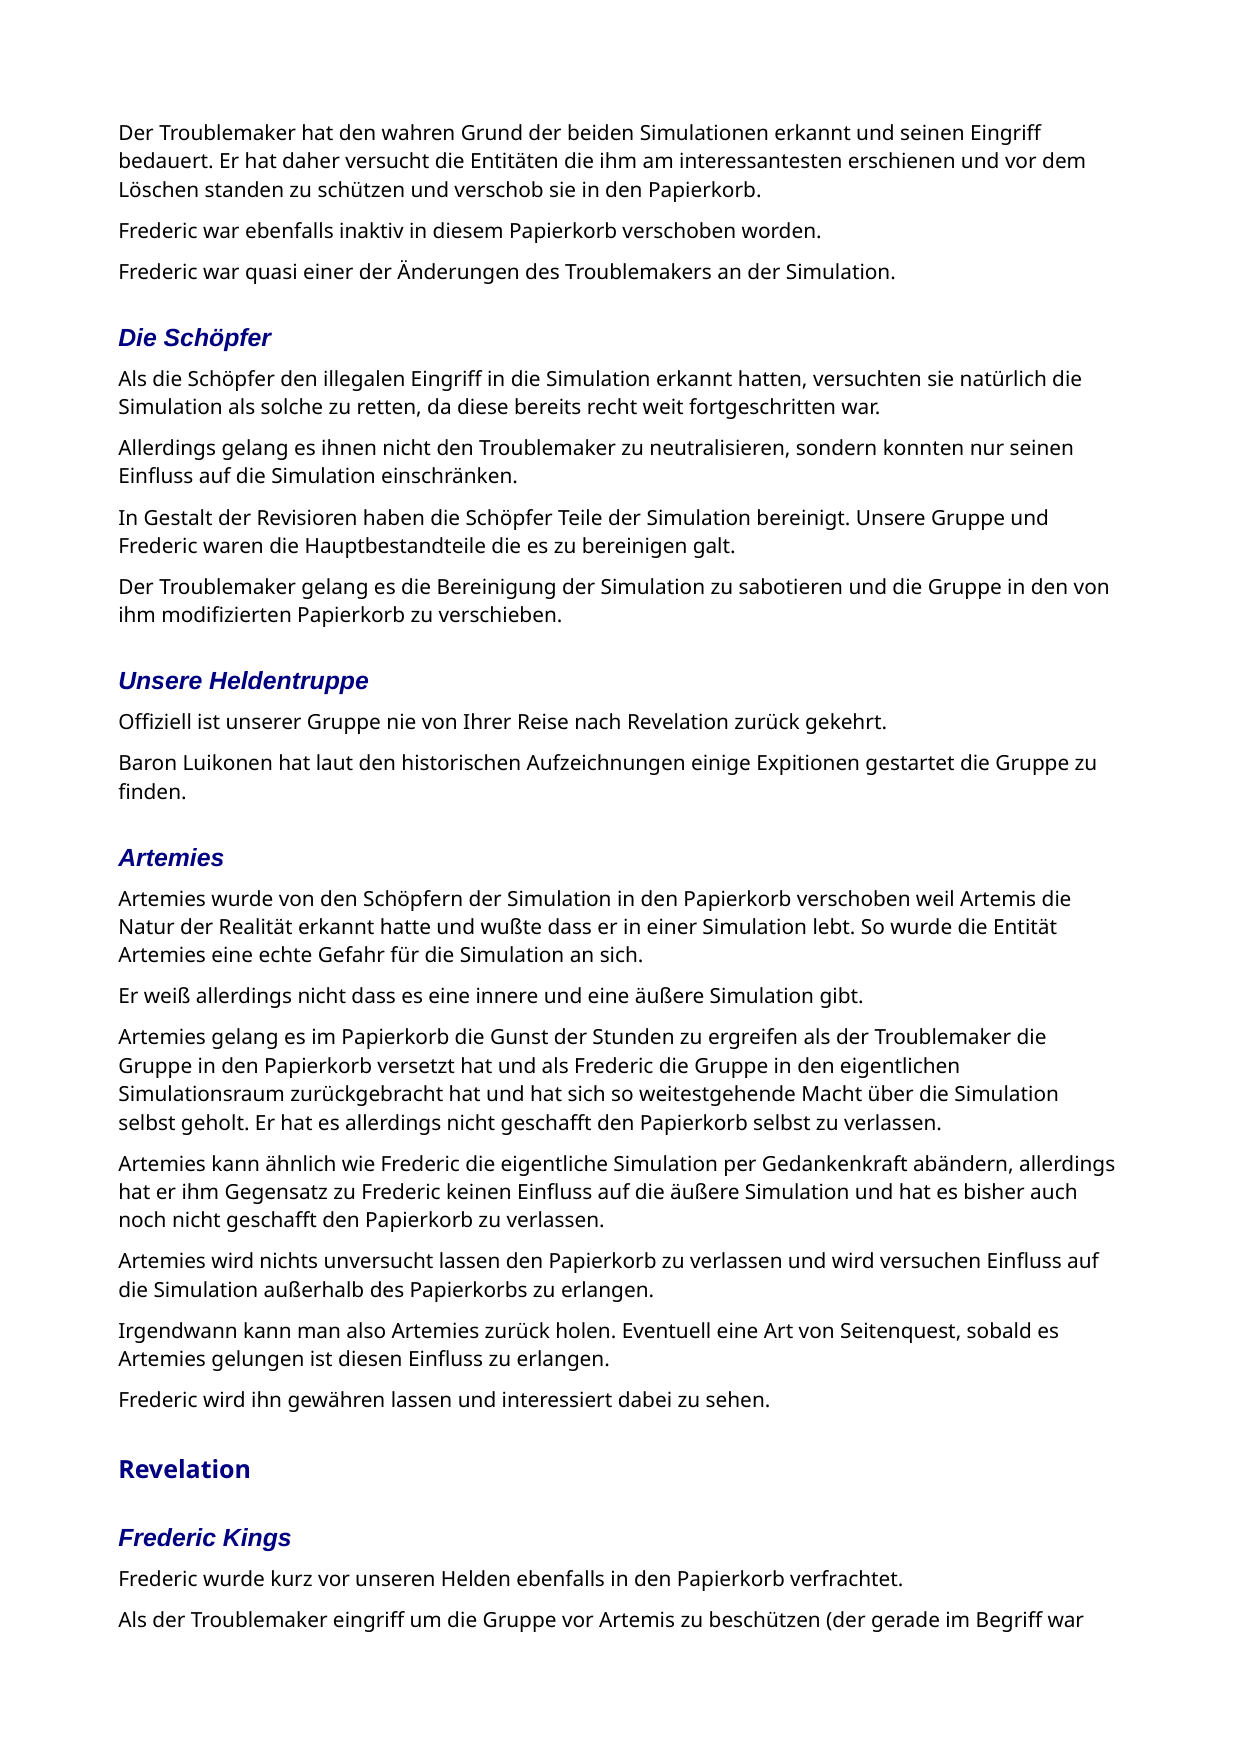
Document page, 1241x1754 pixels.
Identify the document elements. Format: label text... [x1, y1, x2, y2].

text Der Troublemaker gelang es die Bereinigung der Simulation zu sabotieren und die Gruppe in den von ihm modifizierten Papierkorb zu verschieben. [118, 572, 1122, 629]
text Frederic war quasi einer der Änderungen des Troublemakers an der Simulation. [118, 257, 1122, 285]
text Der Troublemaker hat den wahren Grund der beiden Simulationen erkannt und seinen Eingriff bedauert. Er hat daher versucht die Entitäten die ihm am interessantesten erschienen und vor dem Löschen standen zu schützen und verschob sie in den Papierkorb. [118, 118, 1122, 203]
text Frederic wurde kurz vor unseren Helden ebenfalls in den Papierkorb verfrachtet. [118, 1564, 1122, 1592]
subtitle Revelation [118, 1451, 1122, 1485]
text Artemies gelang es im Papierkorb die Gunst der Stunden zu ergreifen als der Troublemaker die Gruppe in den Papierkorb versetzt hat und als Frederic die Gruppe in den eigentlichen Simulationsraum zurückgebracht hat und hat sich so weitestgehende Macht über die Simulation selbst geholt. Er hat es allerdings nicht geschafft den Papierkorb selbst zu verlassen. [118, 1022, 1122, 1136]
text Baron Luikonen hat laut den historischen Aufzeichnungen einige Expitionen gestartet die Gruppe zu finden. [118, 748, 1122, 805]
subtitle Artemies [118, 843, 1122, 871]
text Artemies kann ähnlich wie Frederic die eigentliche Simulation per Gedankenkraft abändern, allerdings hat er ihm Gegensatz zu Frederic keinen Einfluss auf die äußere Simulation und hat es bisher auch noch nicht geschafft den Papierkorb zu verlassen. [118, 1149, 1122, 1234]
text Artemies wird nichts unversucht lassen den Papierkorb zu verlassen und wird versuchen Einfluss auf die Simulation außerhalb des Papierkorbs zu erlangen. [118, 1247, 1122, 1303]
subtitle Frederic Kings [118, 1523, 1122, 1551]
text In Gestalt der Revisioren haben die Schöpfer Teile der Simulation bereinigt. Unsere Gruppe und Frederic waren die Hauptbestandteile die es zu bereinigen galt. [118, 503, 1122, 559]
subtitle Unsere Heldentruppe [118, 666, 1122, 695]
text Allerdings gelang es ihnen nicht den Troublemaker zu neutralisieren, sondern konnten nur seinen Einfluss auf die Simulation einschränken. [118, 433, 1122, 490]
text Als die Schöpfer den illegalen Eingriff in die Simulation erkannt hatten, versuchten sie natürlich die Simulation als solche zu retten, da diese bereits recht weit fortgeschritten war. [118, 364, 1122, 421]
text Als der Troublemaker eingriff um die Gruppe vor Artemis zu beschützen (der gerade im Begriff war [118, 1605, 1122, 1633]
text Artemies wurde von den Schöpfern der Simulation in den Papierkorb verschoben weil Artemis die Natur der Realität erkannt hatte und wußte dass er in einer Simulation lebt. So wurde die Entität Artemies eine echte Gefahr für die Simulation an sich. [118, 884, 1122, 969]
text Irgendwann kann man also Artemies zurück holen. Eventuell eine Art von Seitenquest, sobald es Artemies gelungen ist diesen Einfluss zu erlangen. [118, 1316, 1122, 1373]
text Er weiß allerdings nicht dass es eine innere und eine äußere Simulation gibt. [118, 982, 1122, 1010]
text Frederic war ebenfalls inaktiv in diesem Papierkorb verschoben worden. [118, 216, 1122, 244]
subtitle Die Schöpfer [118, 323, 1122, 351]
text Offiziell ist unserer Gruppe nie von Ihrer Reise nach Revelation zurück gekehrt. [118, 707, 1122, 736]
text Frederic wird ihn gewähren lassen und interessiert dabei zu sehen. [118, 1385, 1122, 1414]
